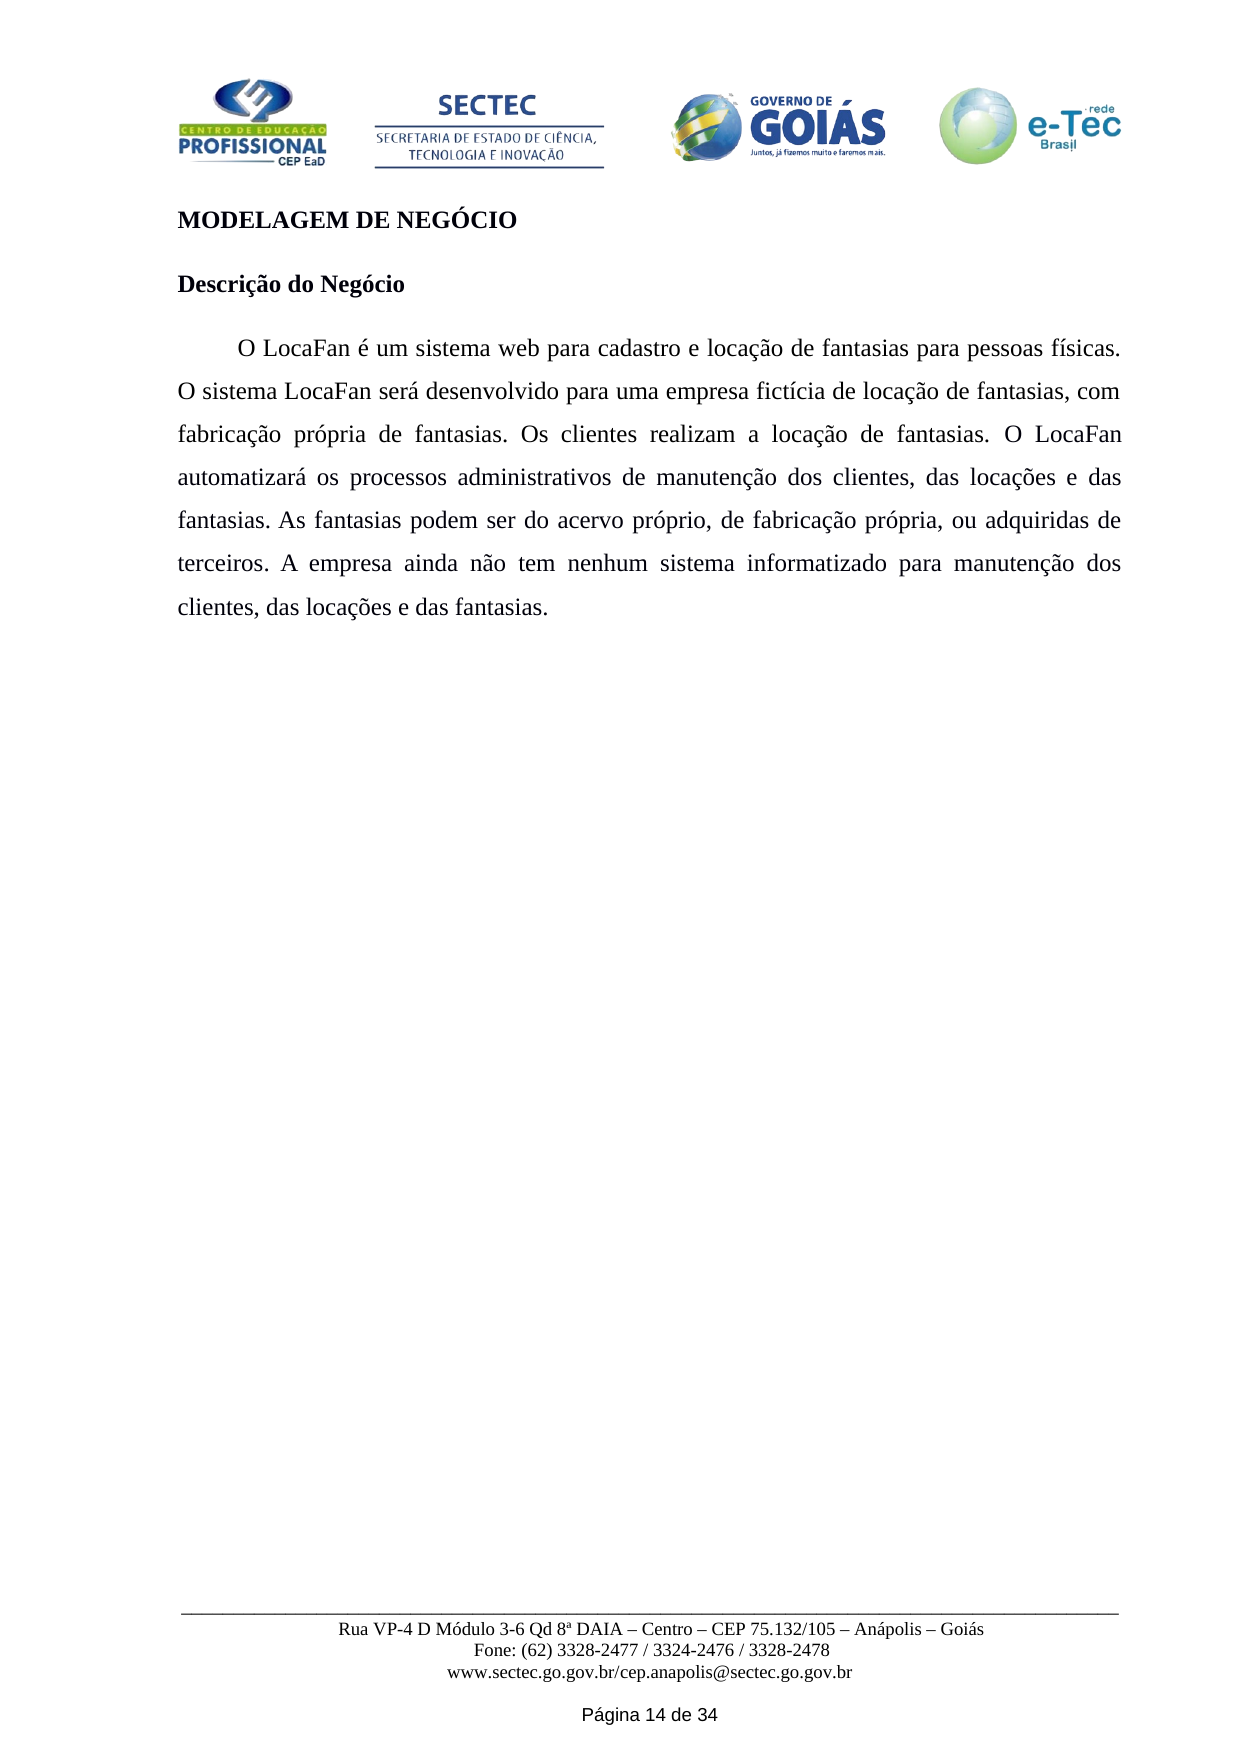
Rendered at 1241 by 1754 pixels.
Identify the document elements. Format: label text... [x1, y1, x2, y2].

text MODELAGEM DE NEGÓCIO [177, 205, 1122, 234]
text O LocaFan é um sistema web para cadastro e locação de fantasias para pessoas físicas. O sistema LocaFan será desenvolvido para uma empresa fictícia de locação de fantasias, com fabricação própria de fantasias. Os clientes realizam a locação de fantasias. O LocaFan automatizará os processos administrativos de manutenção dos clientes, das locações e das fantasias. As fantasias podem ser do acervo próprio, de fabricação própria, ou adquiridas de terceiros. A empresa ainda não tem nenhum sistema informatizado para manutenção dos clientes, das locações e das fantasias. [177, 333, 1122, 620]
text Descrição do Negócio [177, 269, 1122, 298]
picture [177, 75, 1123, 176]
